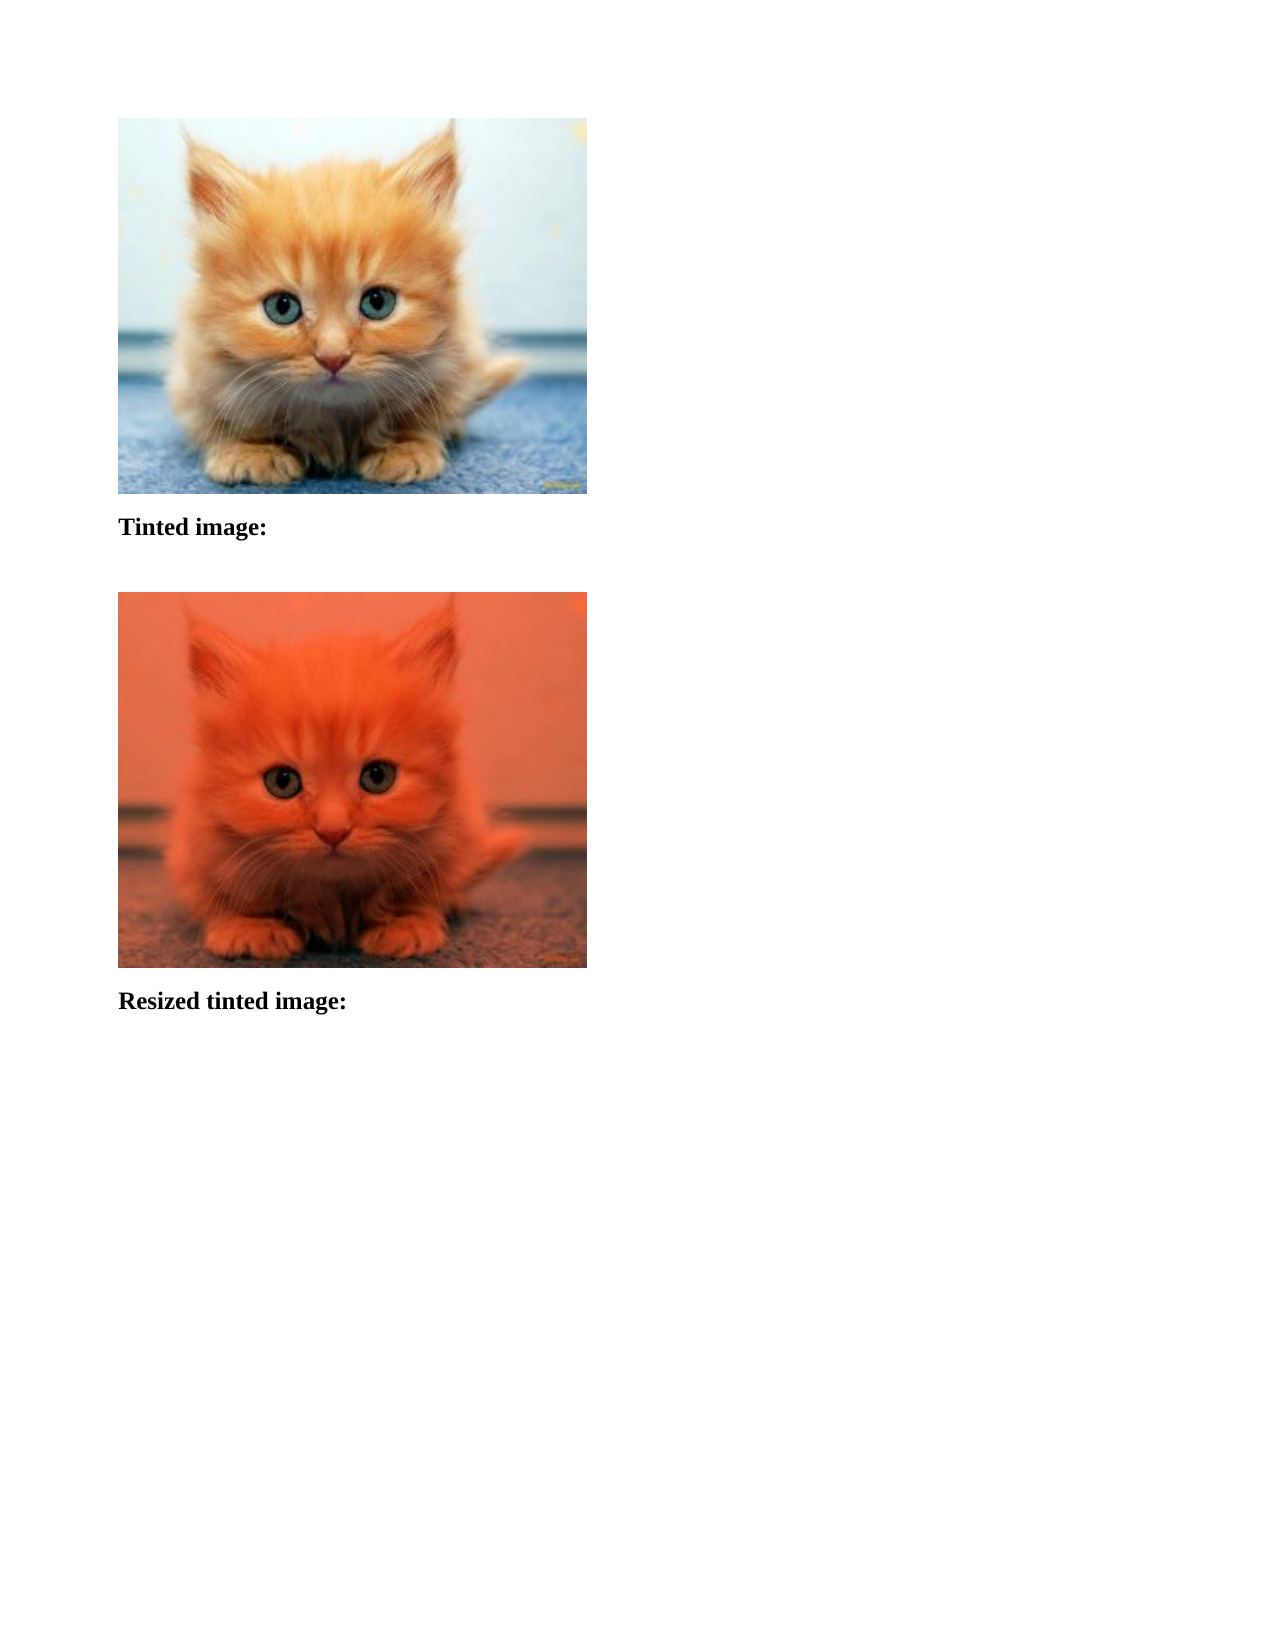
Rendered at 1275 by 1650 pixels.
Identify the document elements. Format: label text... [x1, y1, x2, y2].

text Tinted image: [118, 512, 1157, 574]
picture [118, 118, 587, 494]
picture [118, 592, 587, 968]
text Resized tinted image: [118, 986, 1157, 1048]
